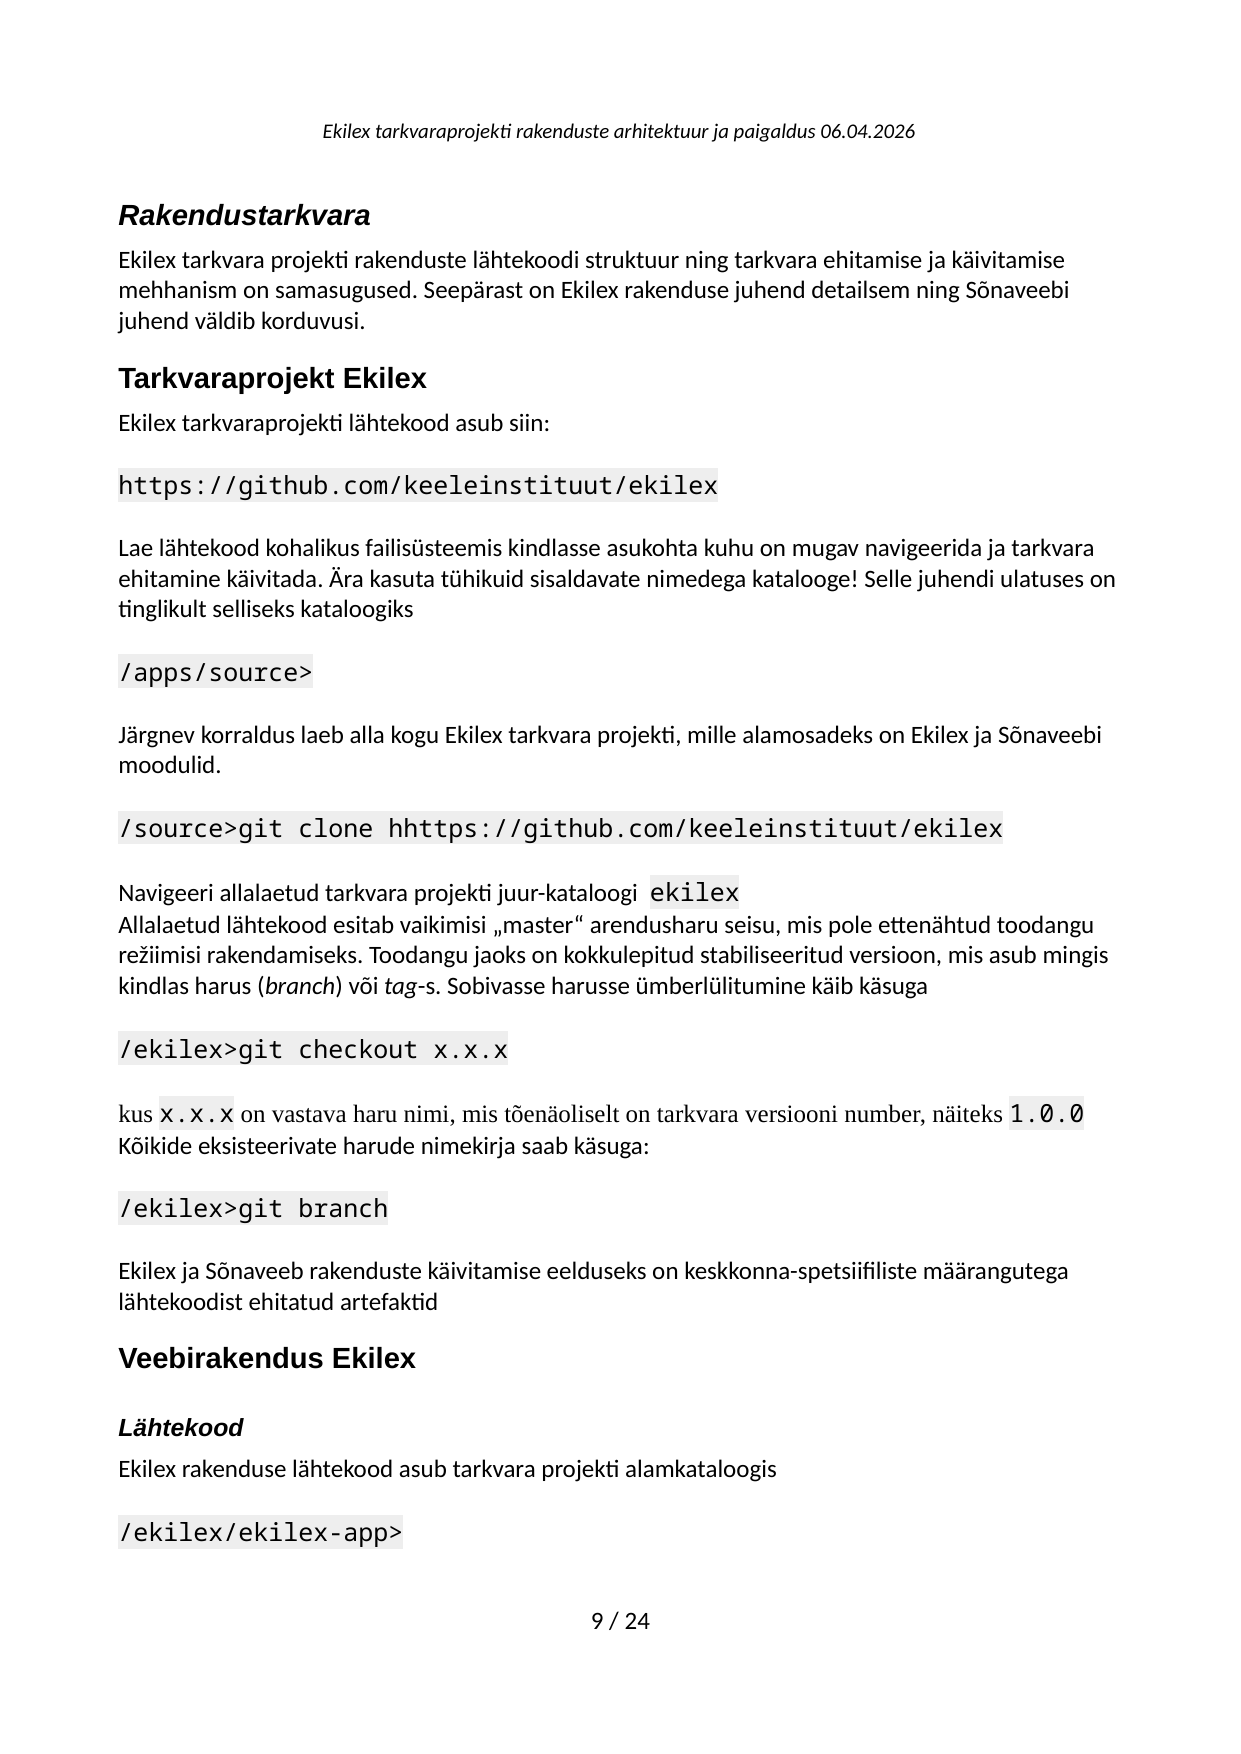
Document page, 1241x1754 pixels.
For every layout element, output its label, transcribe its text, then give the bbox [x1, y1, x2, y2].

text Ekilex tarkvaraprojekti lähtekood asub siin: [118, 407, 1122, 437]
text Allalaetud lähtekood esitab vaikimisi „master“ arendusharu seisu, mis pole ettenähtud toodangu režiimisi rakendamiseks. Toodangu jaoks on kokkulepitud stabiliseeritud versioon, mis asub mingis kindlas harus (branch) või tag-s. Sobivasse harusse ümberlülitumine käib käsuga [118, 909, 1122, 1001]
text kus x.x.x on vastava haru nimi, mis tõenäoliselt on tarkvara versiooni number, näiteks 1.0.0 [118, 1096, 1122, 1130]
text /apps/source> [118, 654, 1122, 688]
text Lae lähtekood kohalikus failisüsteemis kindlasse asukohta kuhu on mugav navigeerida ja tarkvara ehitamine käivitada. Ära kasuta tühikuid sisaldavate nimedega katalooge! Selle juhendi ulatuses on tinglikult selliseks kataloogiks [118, 532, 1122, 624]
text /ekilex>git branch [118, 1191, 1122, 1225]
subtitle Rakendustarkvara [118, 198, 1122, 232]
text Ekilex rakenduse lähtekood asub tarkvara projekti alamkataloogis [118, 1454, 1122, 1484]
subtitle Veebirakendus Ekilex [118, 1342, 1122, 1375]
text Navigeeri allalaetud tarkvara projekti juur-kataloogi ekilex [118, 875, 1122, 909]
text Ekilex ja Sõnaveeb rakenduste käivitamise eelduseks on keskkonna-spetsiifiliste määrangutega lähtekoodist ehitatud artefaktid [118, 1256, 1122, 1317]
text Ekilex tarkvara projekti rakenduste lähtekoodi struktuur ning tarkvara ehitamise ja käivitamise mehhanism on samasugused. Seepärast on Ekilex rakenduse juhend detailsem ning Sõnaveebi juhend väldib korduvusi. [118, 244, 1122, 336]
text /source>git clone hhttps://github.com/keeleinstituut/ekilex [118, 811, 1122, 844]
text /ekilex>git checkout x.x.x [118, 1031, 1122, 1065]
text Kõikide eksisteerivate harude nimekirja saab käsuga: [118, 1130, 1122, 1160]
text Järgnev korraldus laeb alla kogu Ekilex tarkvara projekti, mille alamosadeks on Ekilex ja Sõnaveebi moodulid. [118, 719, 1122, 780]
text https://github.com/keeleinstituut/ekilex [118, 468, 1122, 502]
text /ekilex/ekilex-app> [118, 1515, 1122, 1549]
subtitle Tarkvaraprojekt Ekilex [118, 361, 1122, 394]
subtitle Lähtekood [118, 1413, 1122, 1441]
